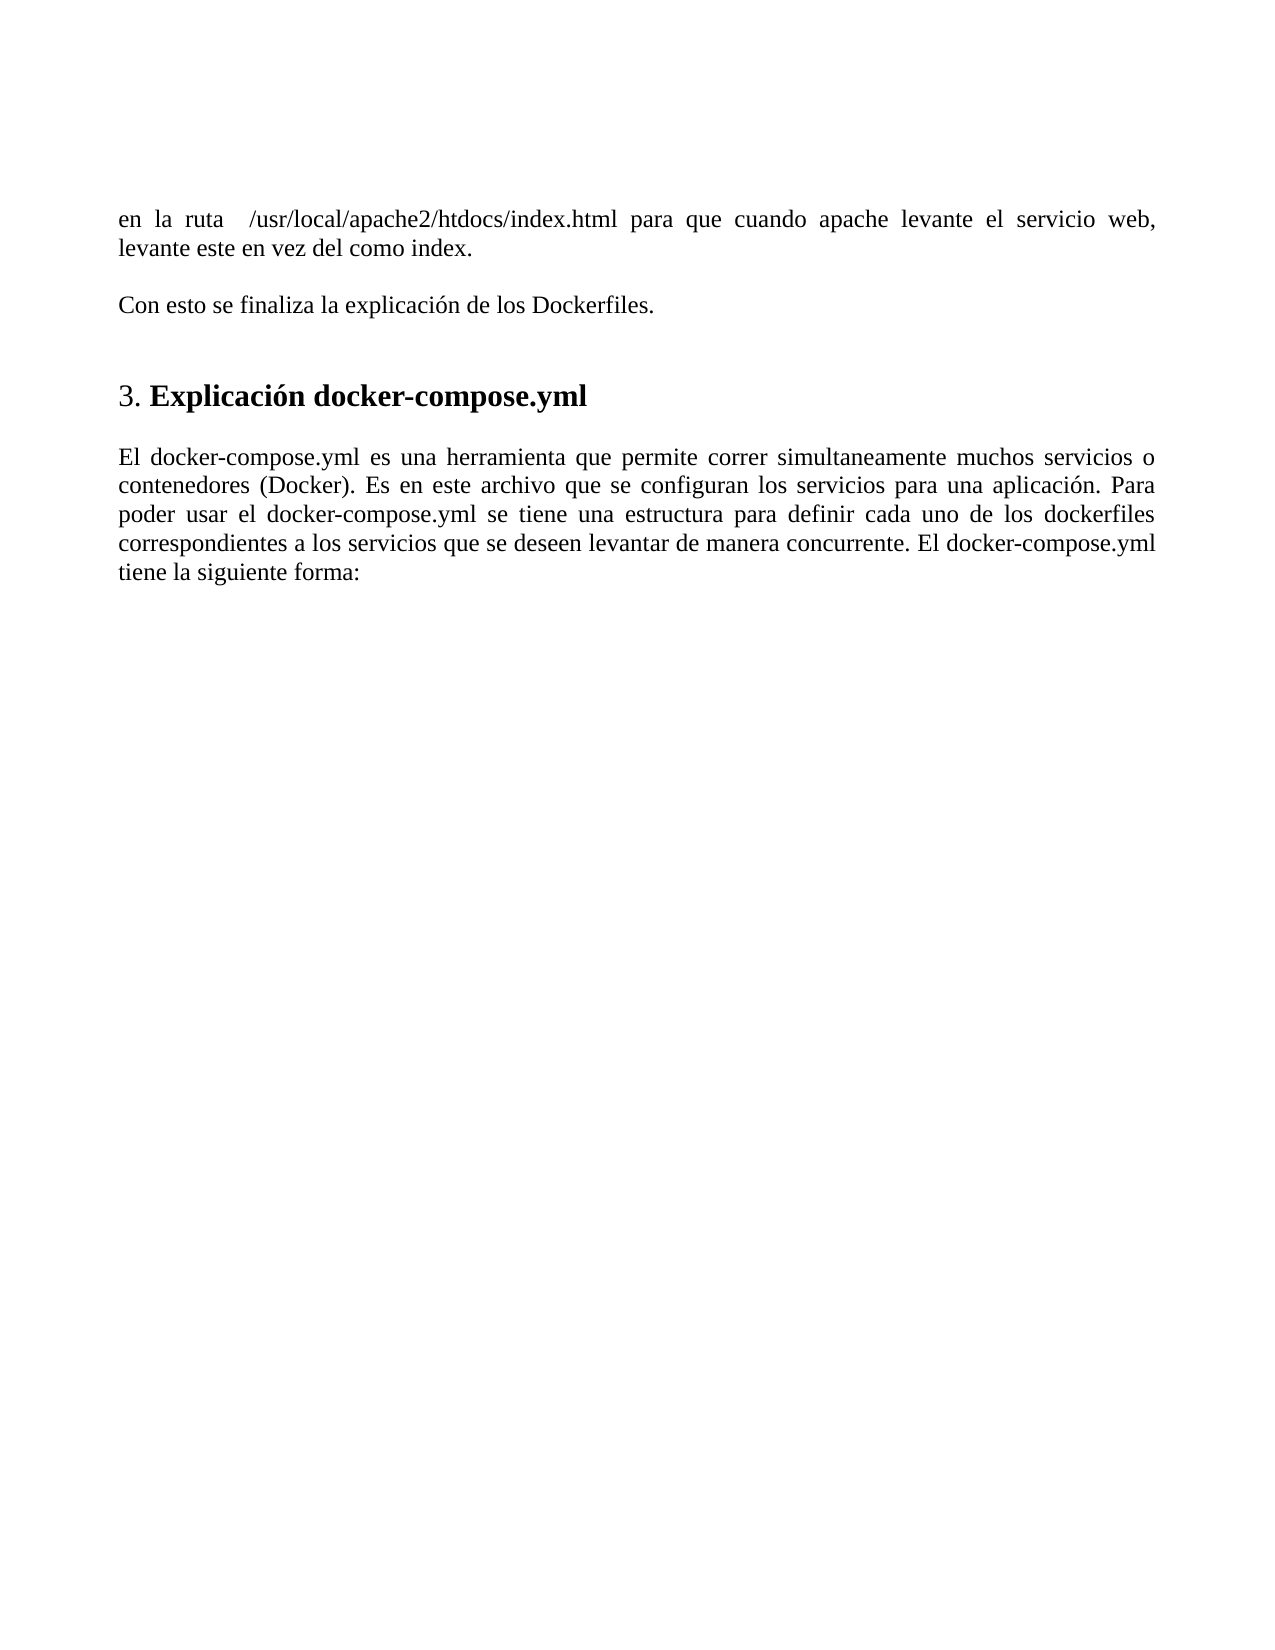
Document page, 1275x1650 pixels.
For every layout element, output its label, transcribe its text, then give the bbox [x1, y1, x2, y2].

text 3. Explicación docker-compose.yml [118, 377, 1157, 413]
text Con esto se finaliza la explicación de los Dockerfiles. [118, 291, 1157, 319]
text El docker-compose.yml es una herramienta que permite correr simultaneamente muchos servicios o contenedores (Docker). Es en este archivo que se configuran los servicios para una aplicación. Para poder usar el docker-compose.yml se tiene una estructura para definir cada uno de los dockerfiles correspondientes a los servicios que se deseen levantar de manera concurrente. El docker-compose.yml tiene la siguiente forma: [118, 442, 1157, 585]
text en la ruta /usr/local/apache2/htdocs/index.html para que cuando apache levante el servicio web, levante este en vez del como index. [118, 204, 1157, 262]
